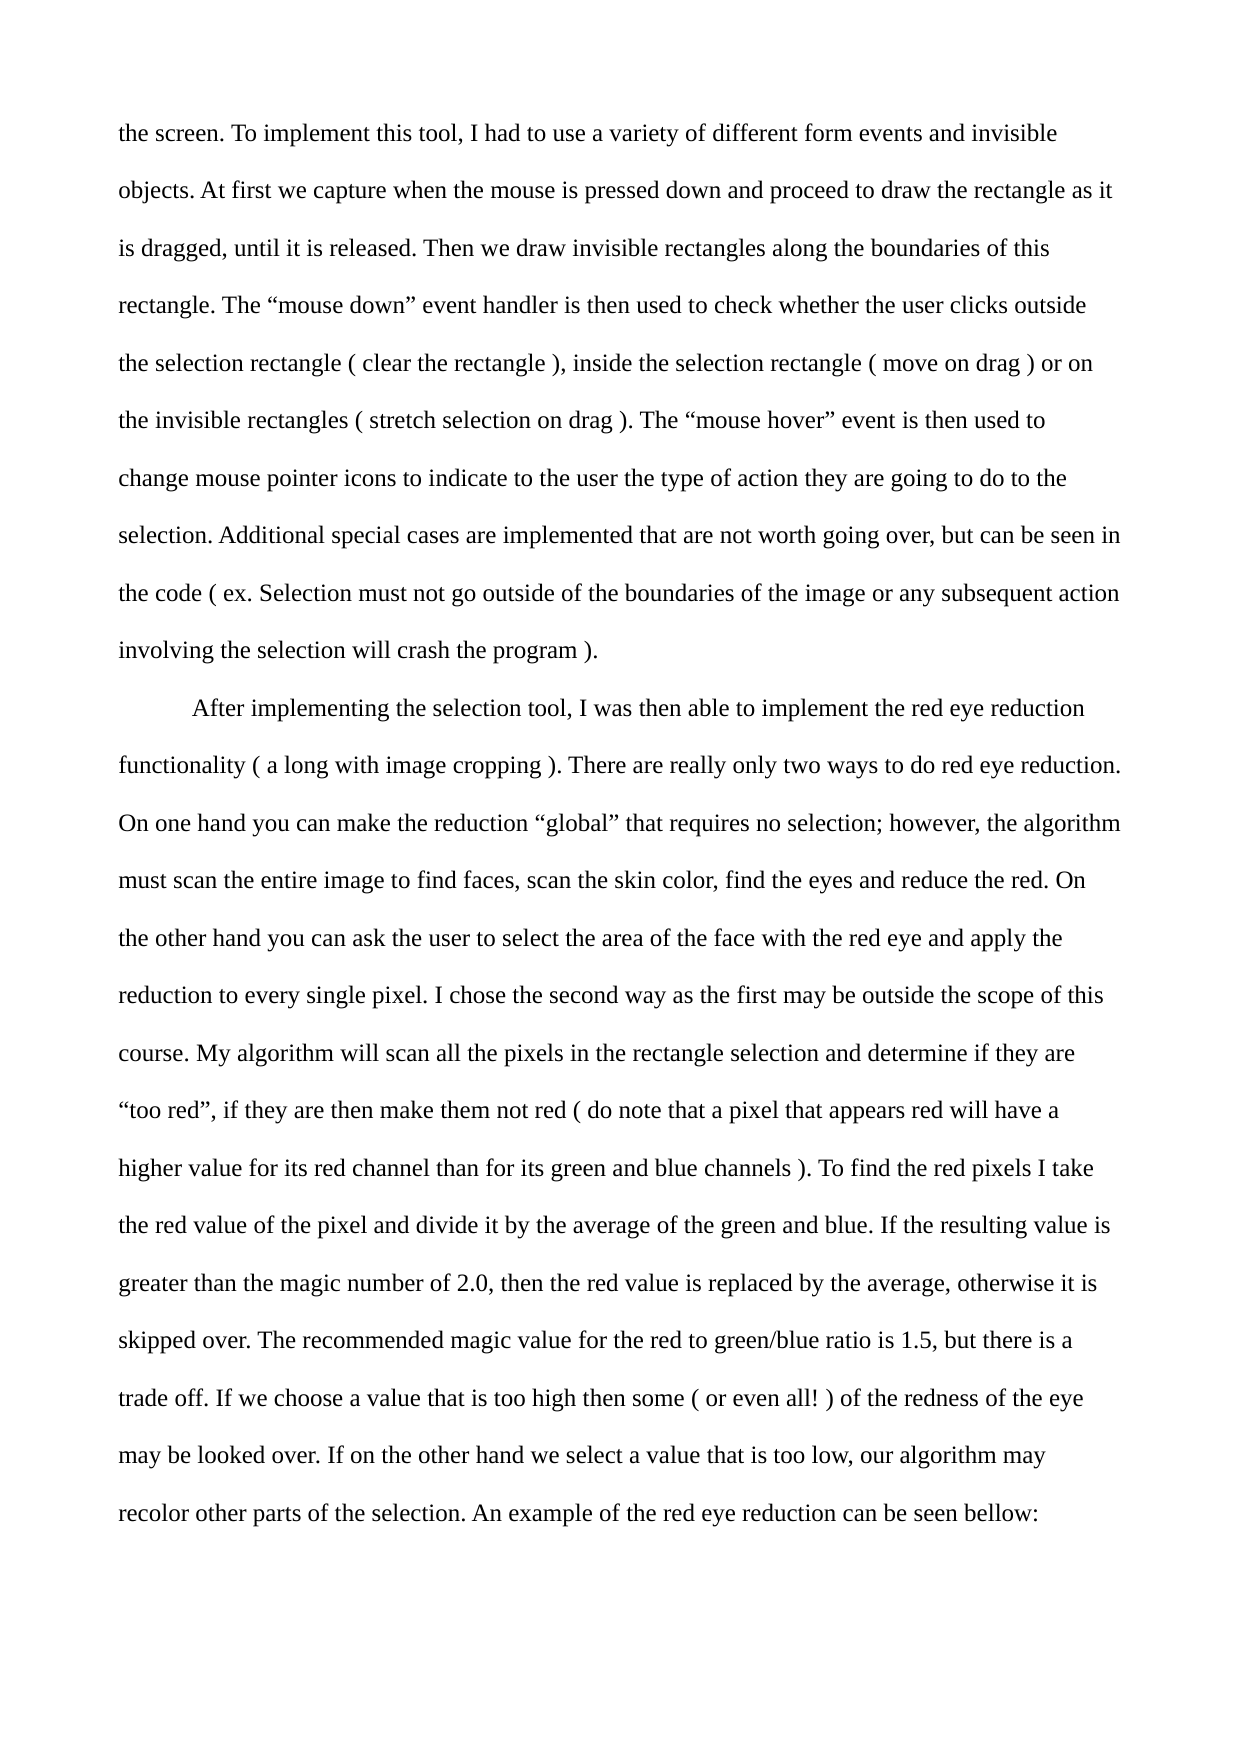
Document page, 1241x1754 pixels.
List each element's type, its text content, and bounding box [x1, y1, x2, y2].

text the screen. To implement this tool, I had to use a variety of different form events and invisible objects. At first we capture when the mouse is pressed down and proceed to draw the rectangle as it is dragged, until it is released. Then we draw invisible rectangles along the boundaries of this rectangle. The “mouse down” event handler is then used to check whether the user clicks outside the selection rectangle ( clear the rectangle ), inside the selection rectangle ( move on drag ) or on the invisible rectangles ( stretch selection on drag ). The “mouse hover” event is then used to change mouse pointer icons to indicate to the user the type of action they are going to do to the selection. Additional special cases are implemented that are not worth going over, but can be seen in the code ( ex. Selection must not go outside of the boundaries of the image or any subsequent action involving the selection will crash the program ). [118, 118, 1122, 664]
text After implementing the selection tool, I was then able to implement the red eye reduction functionality ( a long with image cropping ). There are really only two ways to do red eye reduction. On one hand you can make the reduction “global” that requires no selection; however, the algorithm must scan the entire image to find faces, scan the skin color, find the eyes and reduce the red. On the other hand you can ask the user to select the area of the face with the red eye and apply the reduction to every single pixel. I chose the second way as the first may be outside the scope of this course. My algorithm will scan all the pixels in the rectangle selection and determine if they are “too red”, if they are then make them not red ( do note that a pixel that appears red will have a higher value for its red channel than for its green and blue channels ). To find the red pixels I take the red value of the pixel and divide it by the average of the green and blue. If the resulting value is greater than the magic number of 2.0, then the red value is replaced by the average, otherwise it is skipped over. The recommended magic value for the red to green/blue ratio is 1.5, but there is a trade off. If we choose a value that is too high then some ( or even all! ) of the redness of the eye may be looked over. If on the other hand we select a value that is too low, our algorithm may recolor other parts of the selection. An example of the red eye reduction can be seen bellow: [118, 693, 1122, 1527]
